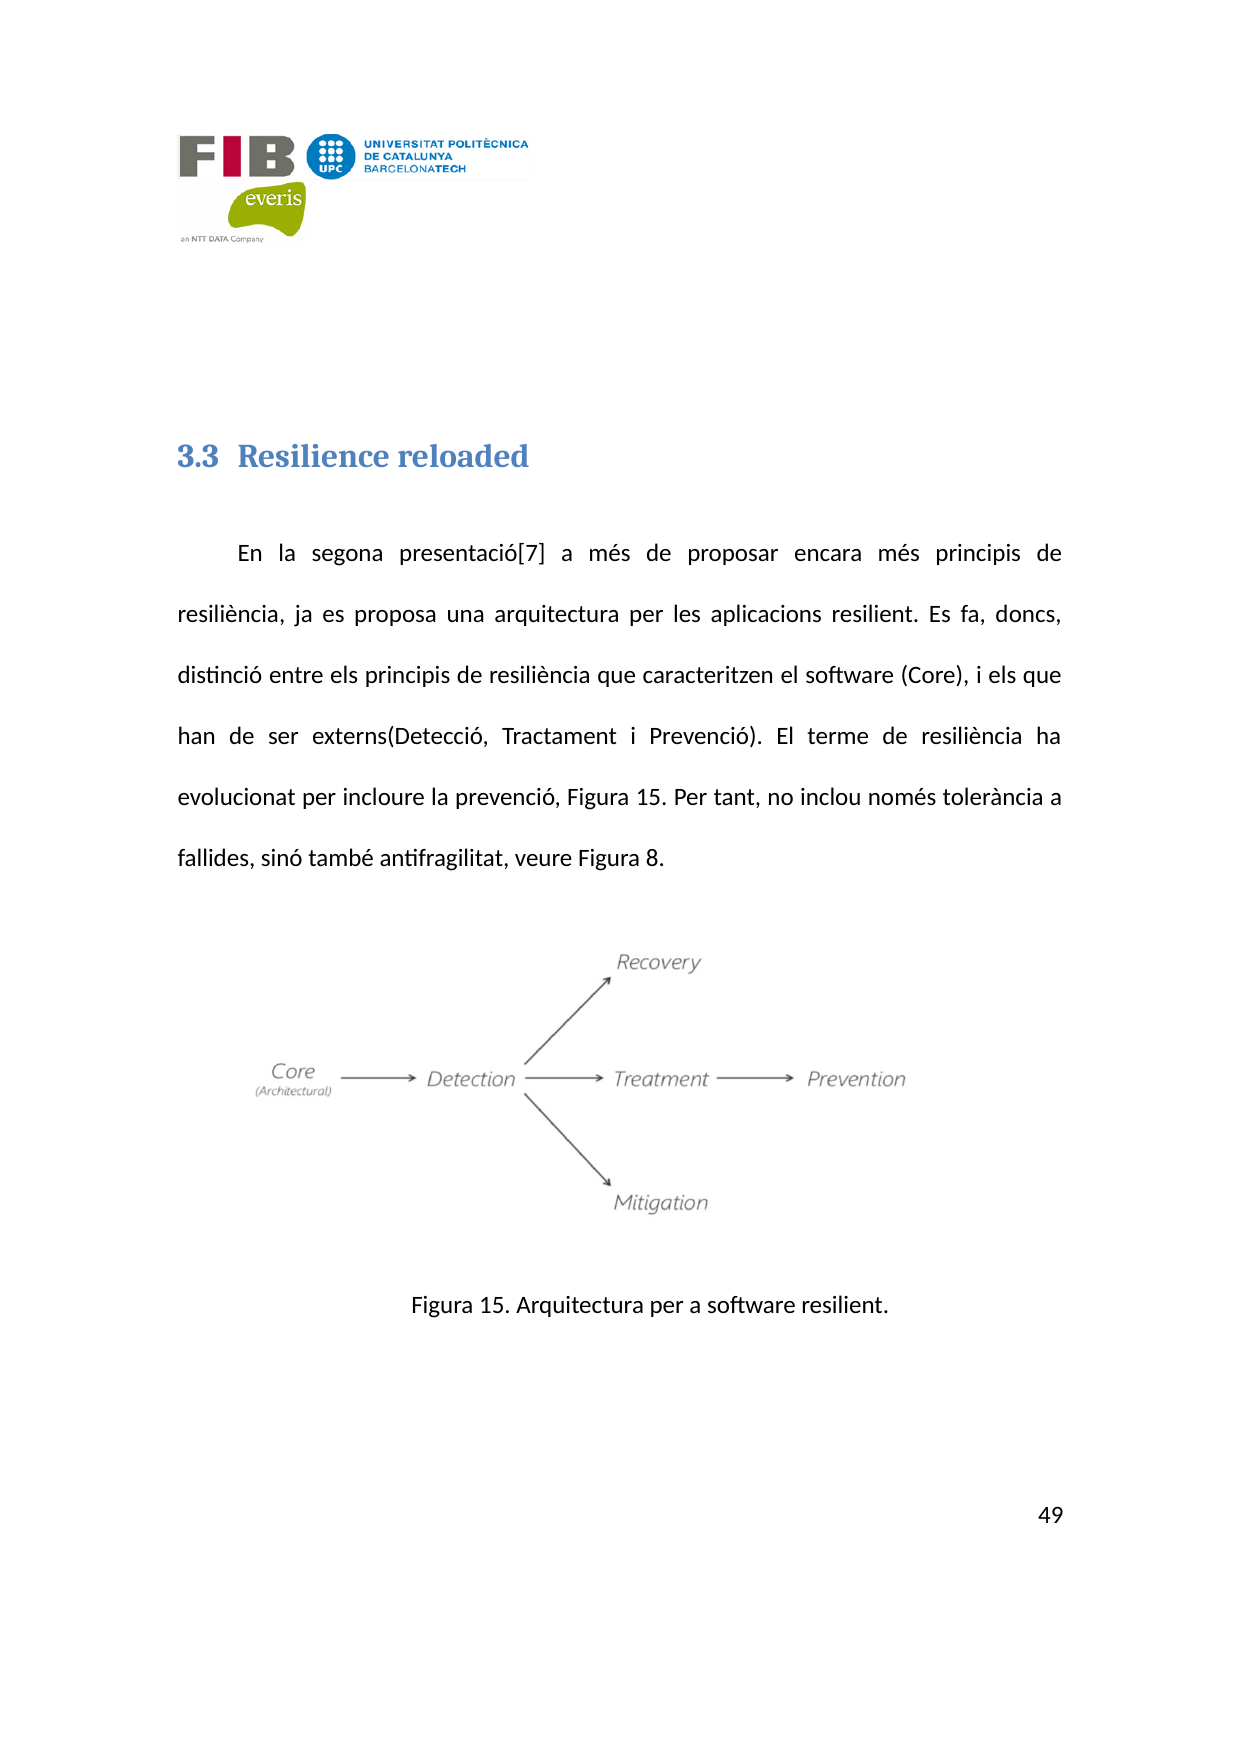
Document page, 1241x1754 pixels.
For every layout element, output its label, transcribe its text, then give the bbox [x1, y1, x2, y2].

text Figura 15. Arquitectura per a software resilient. [177, 1289, 1063, 1319]
subtitle Resilience reloaded [177, 437, 1063, 476]
picture [177, 134, 529, 243]
text En la segona presentació[7] a més de proposar encara més principis de resiliència, ja es proposa una arquitectura per les aplicacions resilient. Es fa, doncs, distinció entre els principis de resiliència que caracteritzen el software (Core), i els que han de ser externs(Detecció, Tractament i Prevenció). El terme de resiliència ha evolucionat per incloure la prevenció, Figura 15. Per tant, no inclou només tolerància a fallides, sinó també antifragilitat, veure Figura 8. [177, 537, 1063, 873]
picture [237, 924, 925, 1238]
